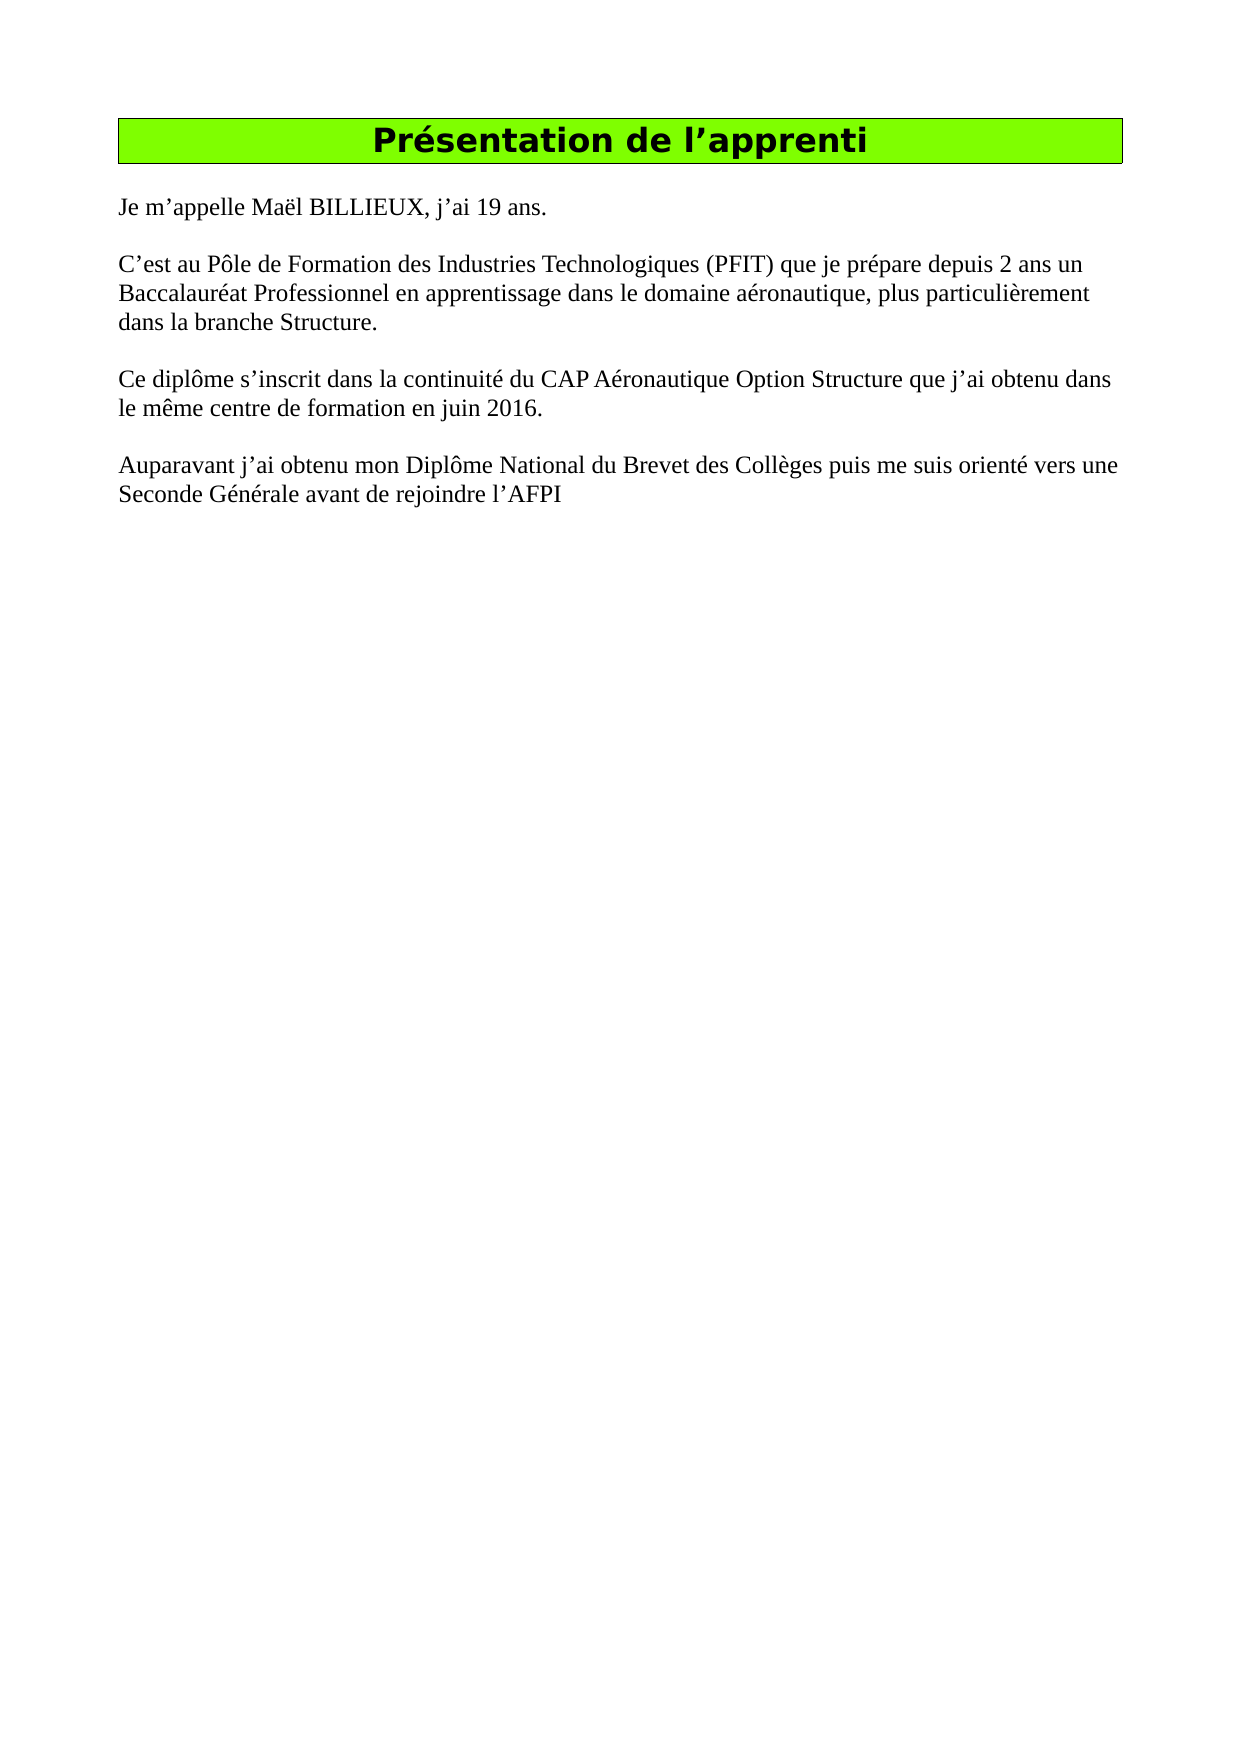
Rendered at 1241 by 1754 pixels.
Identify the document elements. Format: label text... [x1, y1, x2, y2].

text Présentation de l’apprenti [119, 119, 1122, 163]
text Ce diplôme s’inscrit dans la continuité du CAP Aéronautique Option Structure que j’ai obtenu dans le même centre de formation en juin 2016. [118, 364, 1122, 422]
text Je m’appelle Maël BILLIEUX, j’ai 19 ans. [118, 192, 1122, 221]
text C’est au Pôle de Formation des Industries Technologiques (PFIT) que je prépare depuis 2 ans un Baccalauréat Professionnel en apprentissage dans le domaine aéronautique, plus particulièrement dans la branche Structure. [118, 249, 1122, 336]
text Auparavant j’ai obtenu mon Diplôme National du Brevet des Collèges puis me suis orienté vers une Seconde Générale avant de rejoindre l’AFPI [118, 451, 1122, 508]
